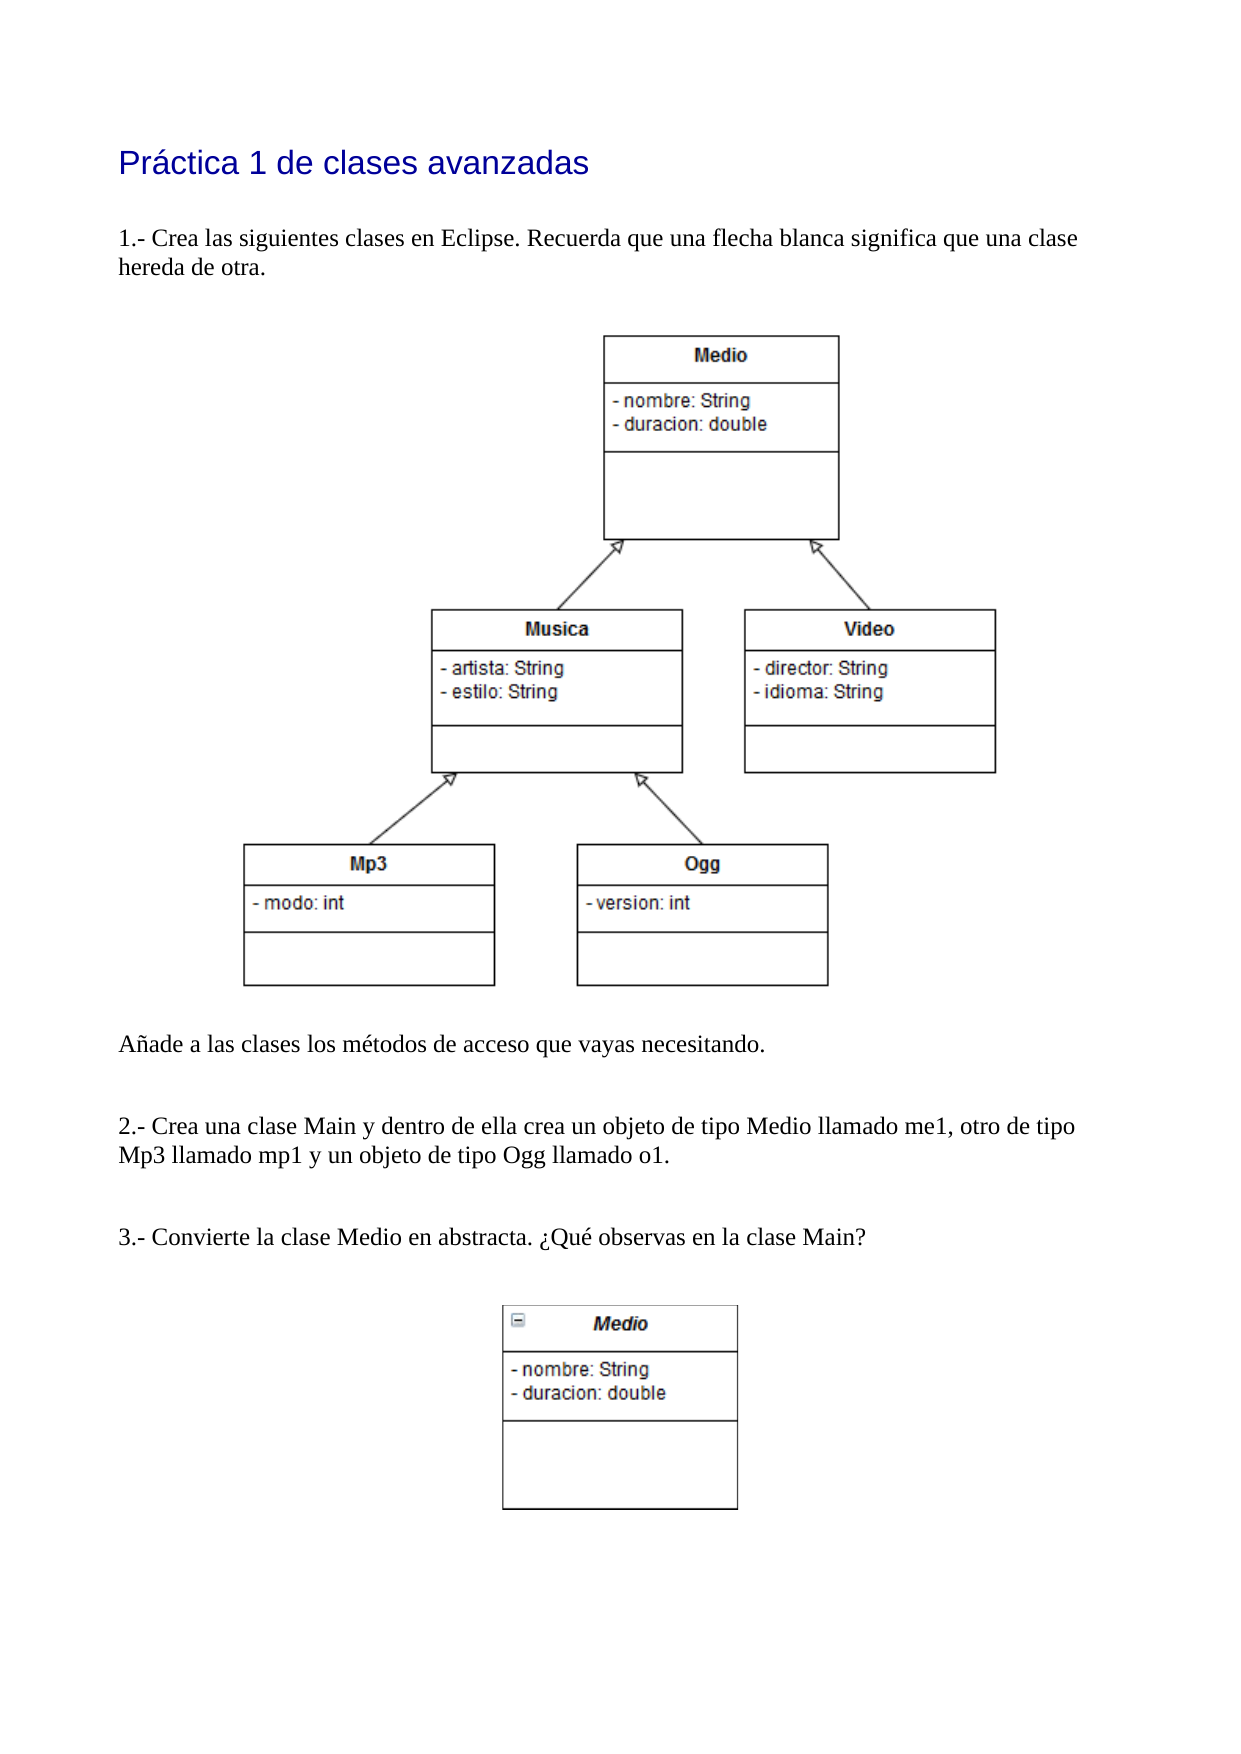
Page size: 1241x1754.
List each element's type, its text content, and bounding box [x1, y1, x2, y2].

subtitle Práctica 1 de clases avanzadas [118, 143, 1122, 182]
picture [502, 1305, 739, 1510]
text 3.- Convierte la clase Medio en abstracta. ¿Qué observas en la clase Main? [118, 1222, 1122, 1251]
text 1.- Crea las siguientes clases en Eclipse. Recuerda que una flecha blanca significa que una clase hereda de otra. [118, 223, 1122, 281]
text Añade a las clases los métodos de acceso que vayas necesitando. [118, 1029, 1122, 1057]
text 2.- Crea una clase Main y dentro de ella crea un objeto de tipo Medio llamado me1, otro de tipo Mp3 llamado mp1 y un objeto de tipo Ogg llamado o1. [118, 1111, 1122, 1169]
